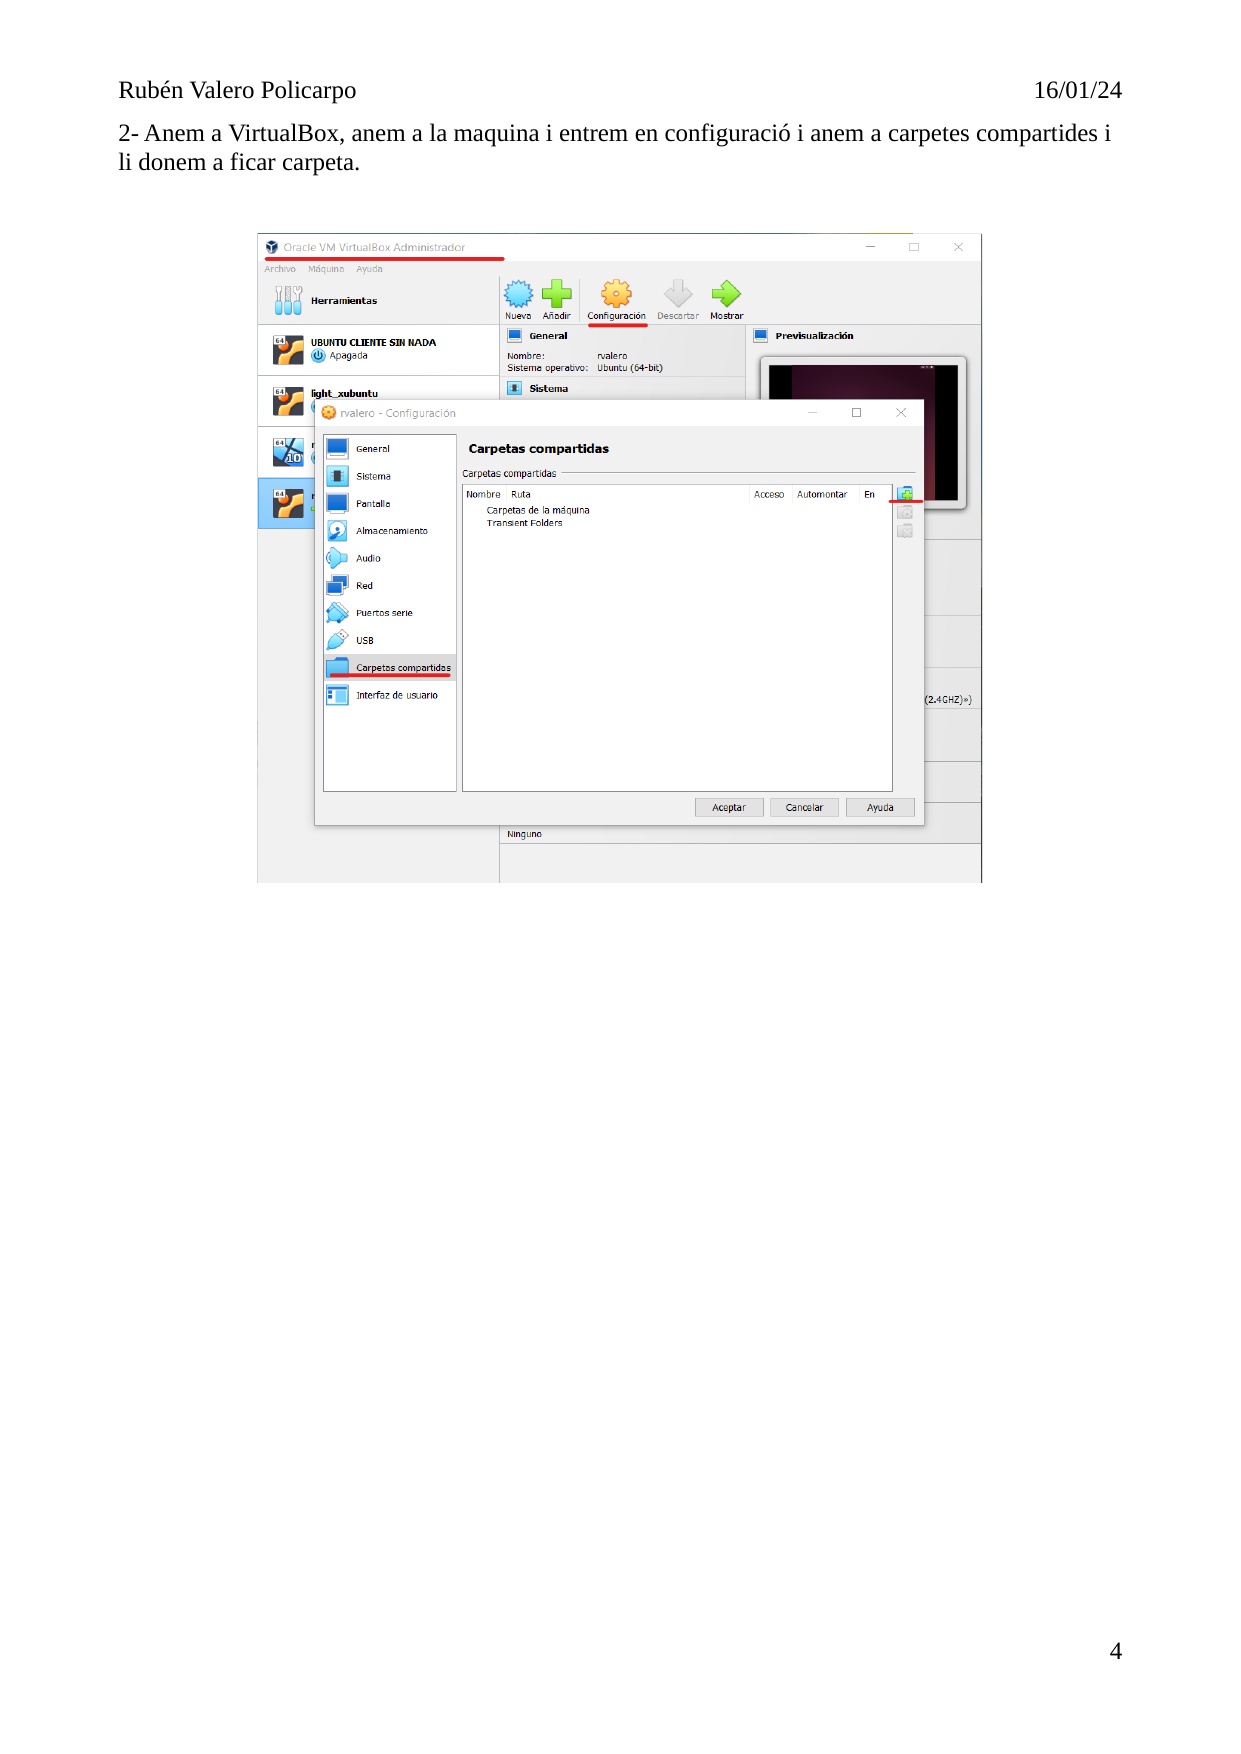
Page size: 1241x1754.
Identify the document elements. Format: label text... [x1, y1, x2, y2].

text 2- Anem a VirtualBox, anem a la maquina i entrem en configuració i anem a carpetes compartides i li donem a ficar carpeta. [118, 118, 1122, 176]
